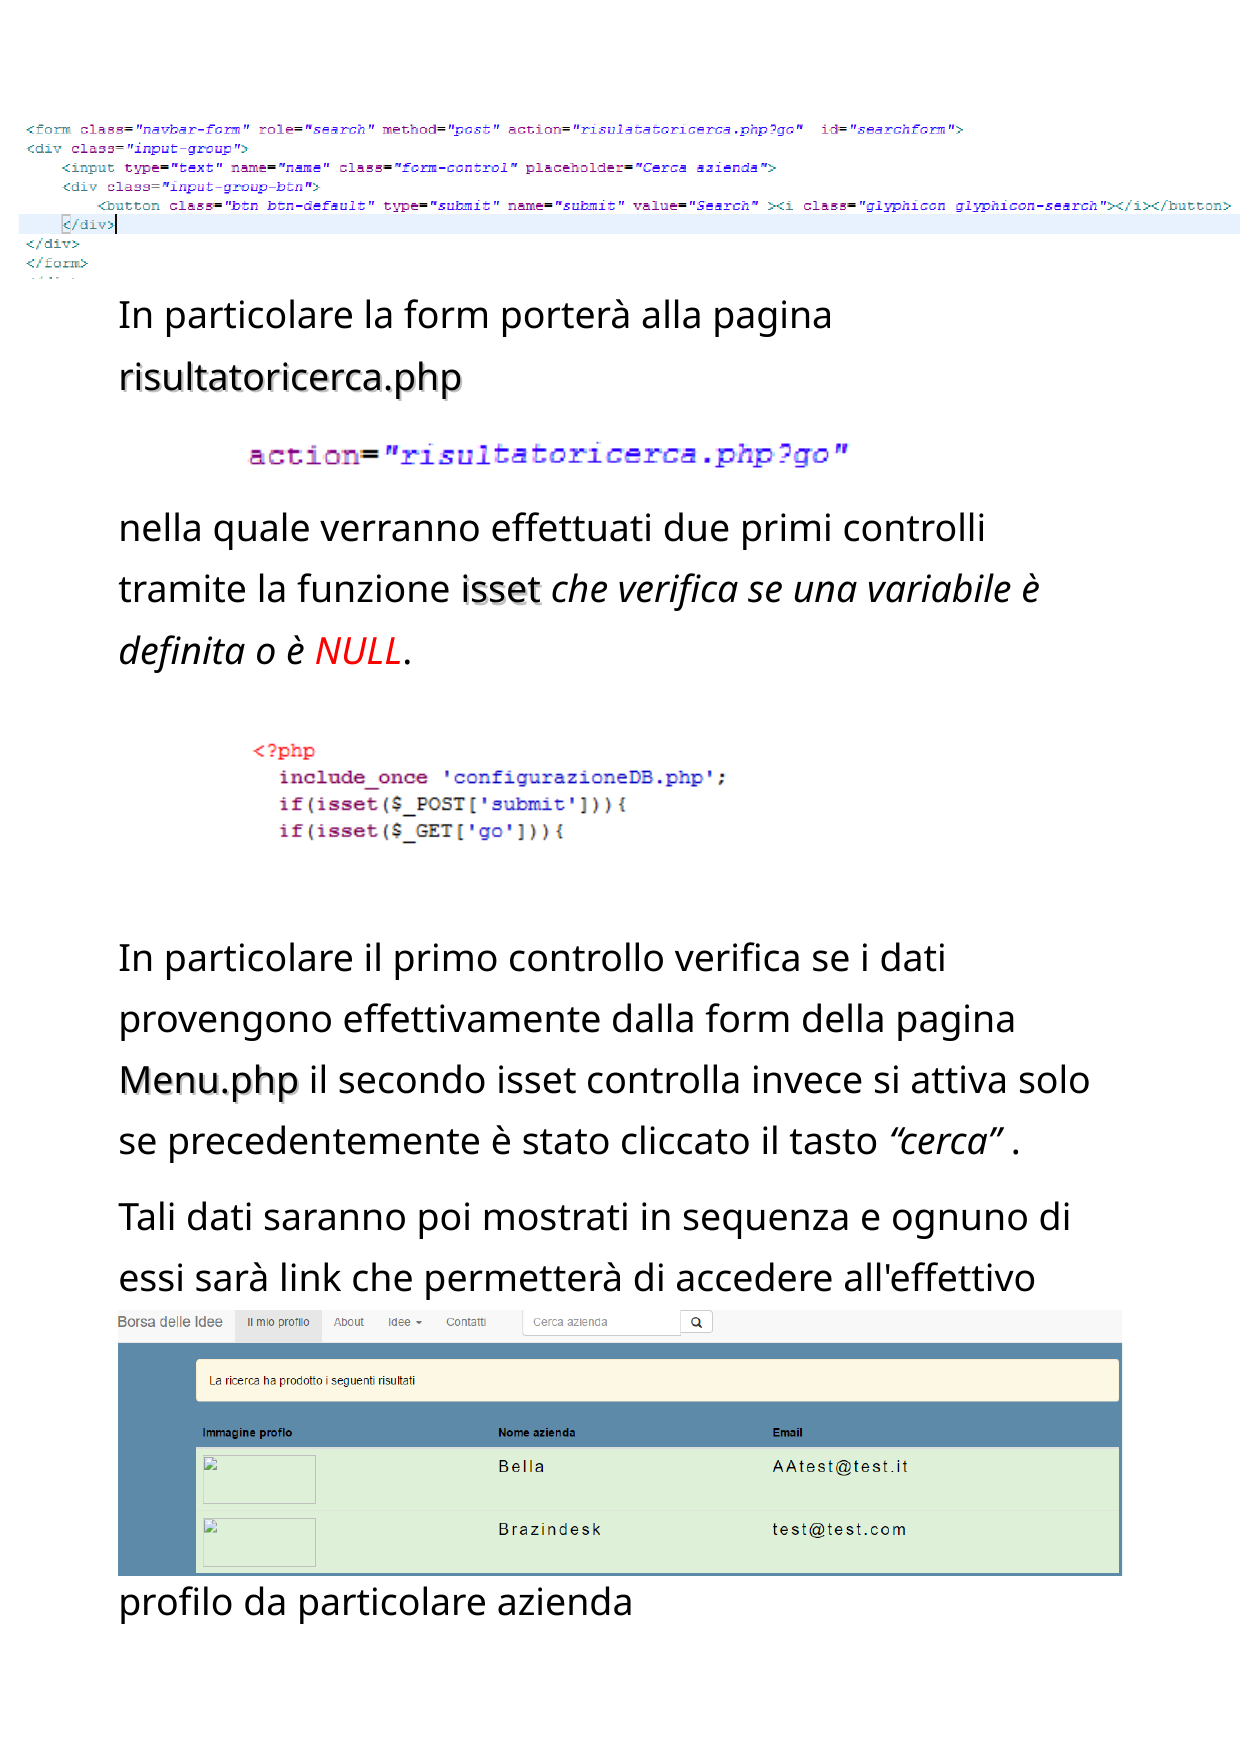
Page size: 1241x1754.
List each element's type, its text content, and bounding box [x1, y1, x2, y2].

picture [18, 119, 1240, 279]
text profilo da particolare azienda [118, 1576, 1122, 1626]
text Tali dati saranno poi mostrati in sequenza e ognuno di essi sarà link che permetterà di accedere all'effettivo [118, 1190, 1122, 1310]
text In particolare il primo controllo verifica se i dati provengono effettivamente dalla form della pagina Menu.php il secondo isset controlla invece si attiva solo se precedentemente è stato cliccato il tasto “cerca” . [118, 931, 1122, 1166]
picture [118, 1310, 1123, 1576]
text In particolare la form porterà alla pagina risultatoricerca.php [118, 279, 1122, 401]
picture [246, 428, 863, 482]
text nella quale verranno effettuati due primi controlli tramite la funzione isset che verifica se una variabile è definita o è NULL. [118, 502, 1122, 675]
picture [208, 730, 1007, 845]
